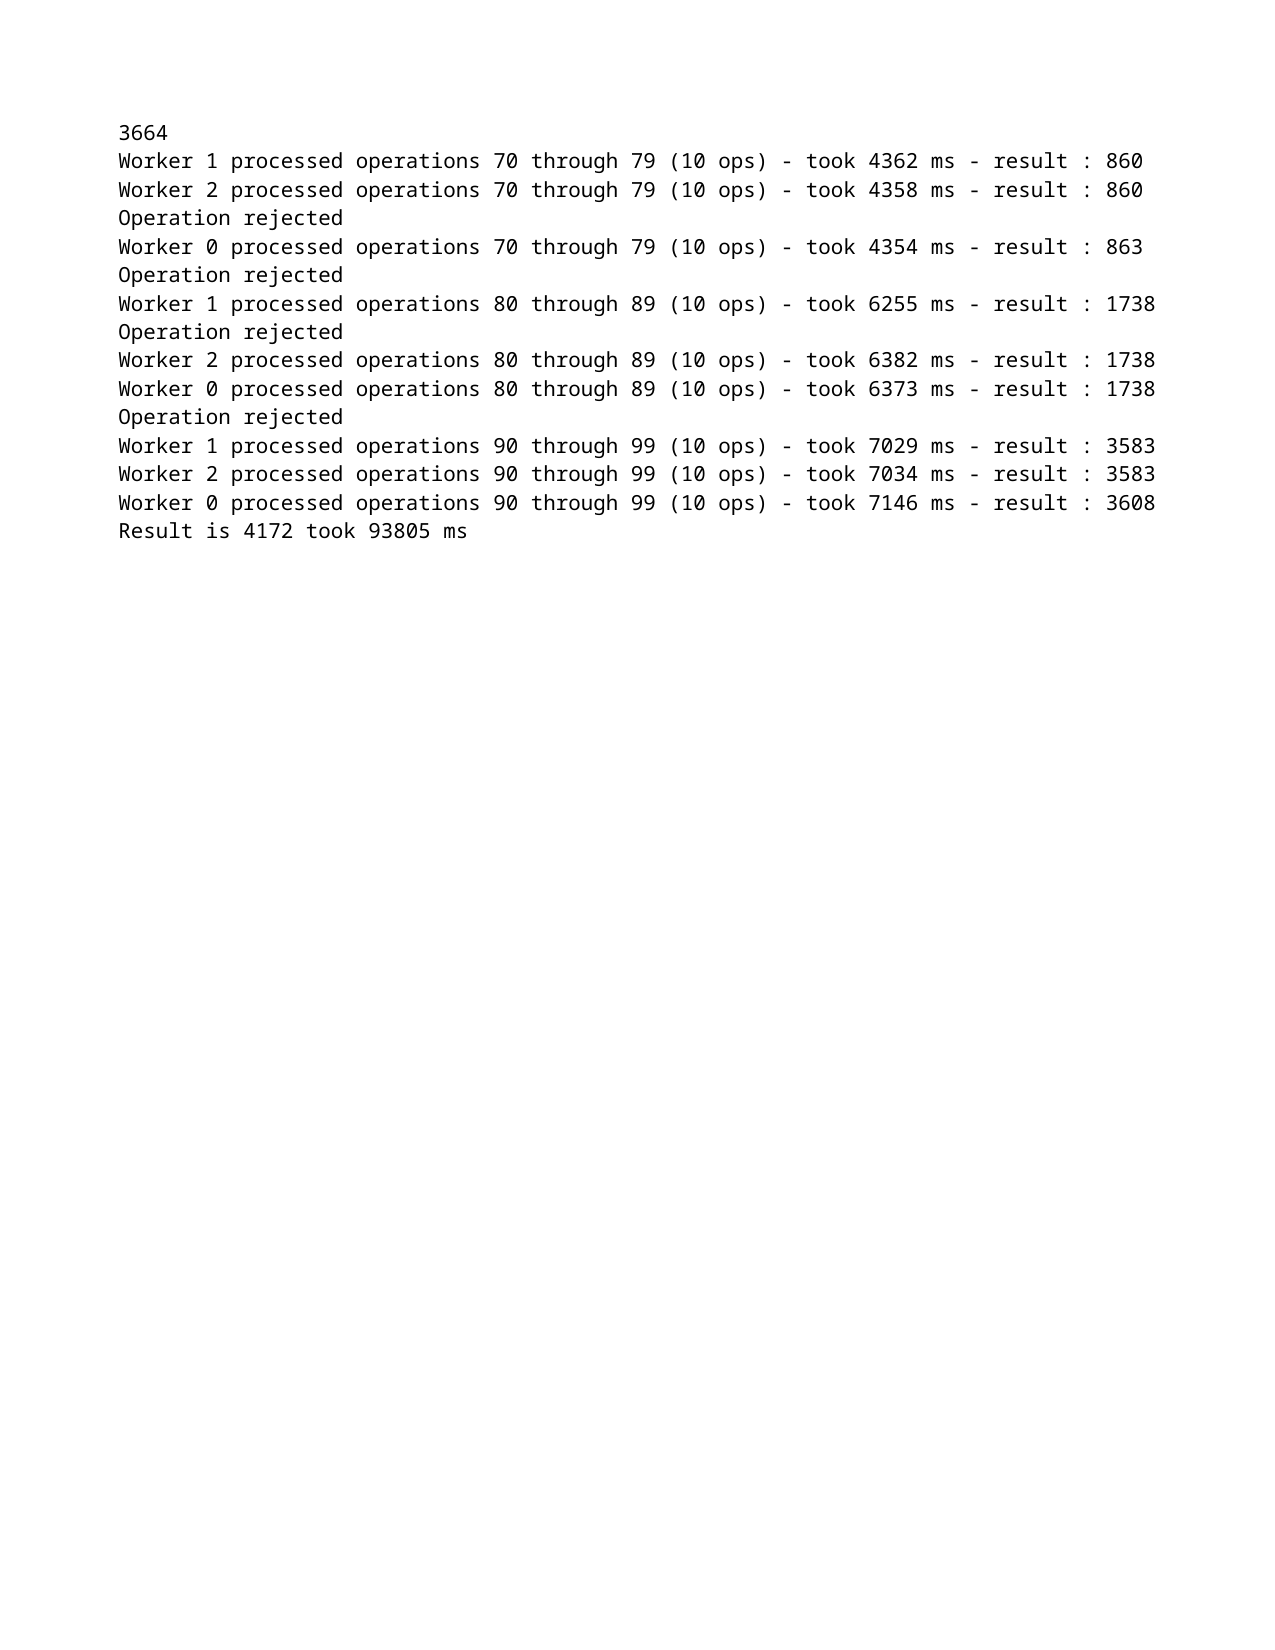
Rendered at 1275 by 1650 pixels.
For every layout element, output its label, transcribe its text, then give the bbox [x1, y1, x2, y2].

text Operation rejected [118, 260, 1157, 289]
text Worker 0 processed operations 80 through 89 (10 ops) - took 6373 ms - result : 1738 [118, 374, 1157, 402]
text Operation rejected [118, 203, 1157, 232]
text Worker 1 processed operations 80 through 89 (10 ops) - took 6255 ms - result : 1738 [118, 289, 1157, 317]
text Worker 2 processed operations 90 through 99 (10 ops) - took 7034 ms - result : 3583 [118, 459, 1157, 488]
text Worker 0 processed operations 70 through 79 (10 ops) - took 4354 ms - result : 863 [118, 232, 1157, 260]
text 3664 [118, 118, 1157, 147]
text Operation rejected [118, 317, 1157, 346]
text Worker 2 processed operations 70 through 79 (10 ops) - took 4358 ms - result : 860 [118, 175, 1157, 203]
text Worker 2 processed operations 80 through 89 (10 ops) - took 6382 ms - result : 1738 [118, 346, 1157, 374]
text Worker 0 processed operations 90 through 99 (10 ops) - took 7146 ms - result : 3608 [118, 488, 1157, 516]
text Worker 1 processed operations 70 through 79 (10 ops) - took 4362 ms - result : 860 [118, 147, 1157, 175]
text Result is 4172 took 93805 ms [118, 516, 1157, 545]
text Worker 1 processed operations 90 through 99 (10 ops) - took 7029 ms - result : 3583 [118, 431, 1157, 459]
text Operation rejected [118, 402, 1157, 431]
